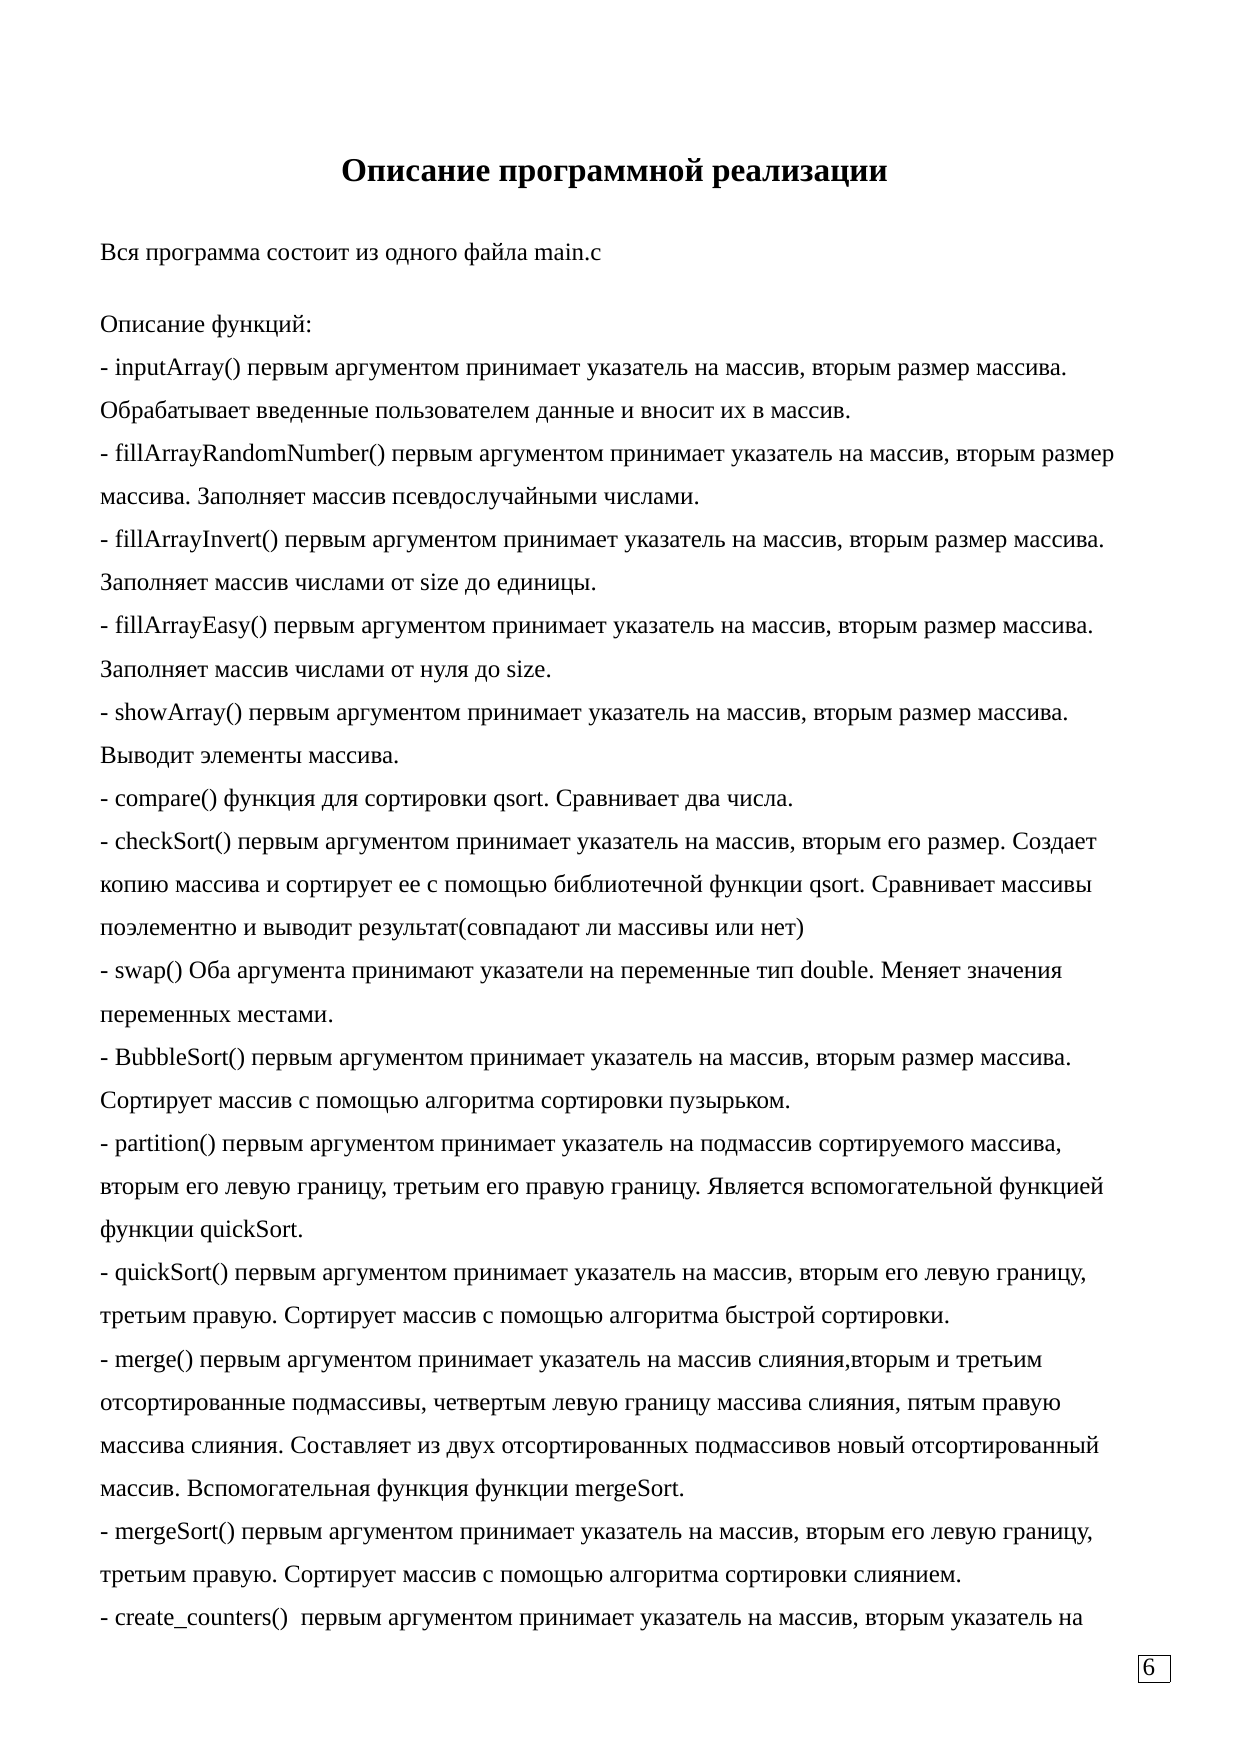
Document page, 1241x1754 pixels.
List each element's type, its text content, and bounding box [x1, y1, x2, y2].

text Описание функций: - inputArray() первым аргументом принимает указатель на массив, вторым размер массива. Обрабатывает введенные пользователем данные и вносит их в массив. - fillArrayRandomNumber() первым аргументом принимает указатель на массив, вторым размер массива. Заполняет массив псевдослучайными числами. - fillArrayInvert() первым аргументом принимает указатель на массив, вторым размер массива. Заполняет массив числами от size до единицы. - fillArrayEasy() первым аргументом принимает указатель на массив, вторым размер массива. Заполняет массив числами от нуля до size. - showArray() первым аргументом принимает указатель на массив, вторым размер массива. Выводит элементы массива. - compare() функция для сортировки qsort. Сравнивает два числа. - checkSort() первым аргументом принимает указатель на массив, вторым его размер. Создает копию массива и сортирует ее с помощью библиотечной функции qsort. Сравнивает массивы поэлементно и выводит результат(совпадают ли массивы или нет) - swap() Оба аргумента принимают указатели на переменные тип double. Меняет значения переменных местами. - BubbleSort() первым аргументом принимает указатель на массив, вторым размер массива. Сортирует массив с помощью алгоритма сортировки пузырьком. - partition() первым аргументом принимает указатель на подмассив сортируемого массива, вторым его левую границу, третьим его правую границу. Является вспомогательной функцией функции quickSort. - quickSort() первым аргументом принимает указатель на массив, вторым его левую границу, третьим правую. Сортирует массив с помощью алгоритма быстрой сортировки. - merge() первым аргументом принимает указатель на массив слияния,вторым и третьим отсортированные подмассивы, четвертым левую границу массива слияния, пятым правую массива слияния. Составляет из двух отсортированных подмассивов новый отсортированный массив. Вспомогательная функция функции mergeSort. - mergeSort() первым аргументом принимает указатель на массив, вторым его левую границу, третьим правую. Сортирует массив с помощью алгоритма сортировки слиянием. - create_counters() первым аргументом принимает указатель на массив, вторым указатель на [100, 309, 1128, 1631]
text Описание программной реализации [100, 150, 1128, 188]
text Вся программа состоит из одного файла main.c [100, 237, 1128, 265]
